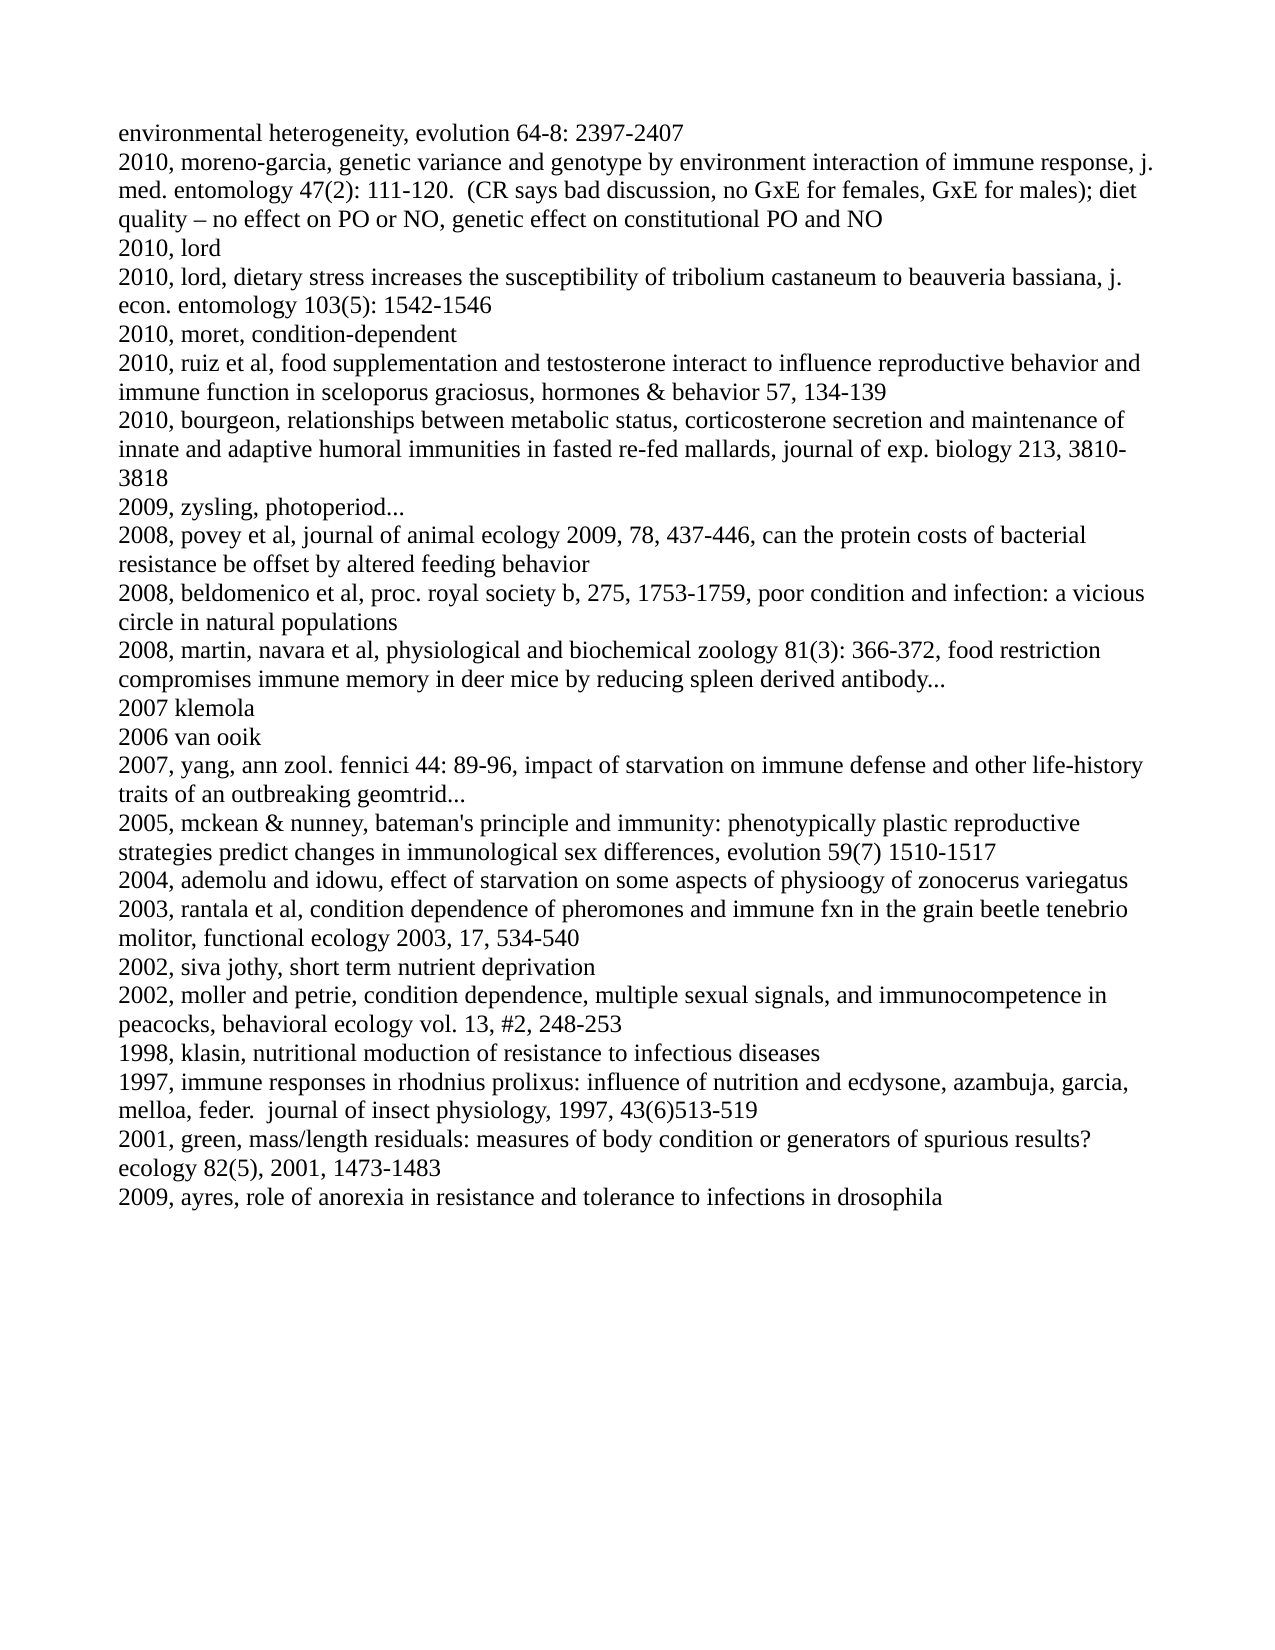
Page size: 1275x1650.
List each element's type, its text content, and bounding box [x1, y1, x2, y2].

text 2010, lord [118, 233, 1157, 262]
text 2003, rantala et al, condition dependence of pheromones and immune fxn in the grain beetle tenebrio molitor, functional ecology 2003, 17, 534-540 [118, 894, 1157, 952]
text 2007 klemola [118, 693, 1157, 722]
text 2010, bourgeon, relationships between metabolic status, corticosterone secretion and maintenance of innate and adaptive humoral immunities in fasted re-fed mallards, journal of exp. biology 213, 3810-3818 [118, 406, 1157, 492]
text 2008, beldomenico et al, proc. royal society b, 275, 1753-1759, poor condition and infection: a vicious circle in natural populations [118, 578, 1157, 636]
text 2002, siva jothy, short term nutrient deprivation [118, 952, 1157, 981]
text 2009, ayres, role of anorexia in resistance and tolerance to infections in drosophila [118, 1182, 1157, 1211]
text 2007, yang, ann zool. fennici 44: 89-96, impact of starvation on immune defense and other life-history traits of an outbreaking geomtrid... [118, 751, 1157, 808]
text 2008, povey et al, journal of animal ecology 2009, 78, 437-446, can the protein costs of bacterial resistance be offset by altered feeding behavior [118, 521, 1157, 578]
text 2010, lord, dietary stress increases the susceptibility of tribolium castaneum to beauveria bassiana, j. econ. entomology 103(5): 1542-1546 [118, 262, 1157, 319]
text 2006 van ooik [118, 722, 1157, 751]
text 2005, mckean & nunney, bateman's principle and immunity: phenotypically plastic reproductive strategies predict changes in immunological sex differences, evolution 59(7) 1510-1517 [118, 808, 1157, 866]
text 2009, zysling, photoperiod... [118, 492, 1157, 521]
text 1997, immune responses in rhodnius prolixus: influence of nutrition and ecdysone, azambuja, garcia, melloa, feder. journal of insect physiology, 1997, 43(6)513-519 [118, 1067, 1157, 1124]
text 2001, green, mass/length residuals: measures of body condition or generators of spurious results? ecology 82(5), 2001, 1473-1483 [118, 1124, 1157, 1182]
text 2010, moreno-garcia, genetic variance and genotype by environment interaction of immune response, j. med. entomology 47(2): 111-120. (CR says bad discussion, no GxE for females, GxE for males); diet quality – no effect on PO or NO, genetic effect on constitutional PO and NO [118, 147, 1157, 233]
text 2008, martin, navara et al, physiological and biochemical zoology 81(3): 366-372, food restriction compromises immune memory in deer mice by reducing spleen derived antibody... [118, 636, 1157, 693]
text 2010, ruiz et al, food supplementation and testosterone interact to influence reproductive behavior and immune function in sceloporus graciosus, hormones & behavior 57, 134-139 [118, 348, 1157, 406]
text 1998, klasin, nutritional moduction of resistance to infectious diseases [118, 1038, 1157, 1067]
text environmental heterogeneity, evolution 64-8: 2397-2407 [118, 118, 1157, 147]
text 2002, moller and petrie, condition dependence, multiple sexual signals, and immunocompetence in peacocks, behavioral ecology vol. 13, #2, 248-253 [118, 981, 1157, 1038]
text 2004, ademolu and idowu, effect of starvation on some aspects of physioogy of zonocerus variegatus [118, 866, 1157, 894]
text 2010, moret, condition-dependent [118, 319, 1157, 348]
